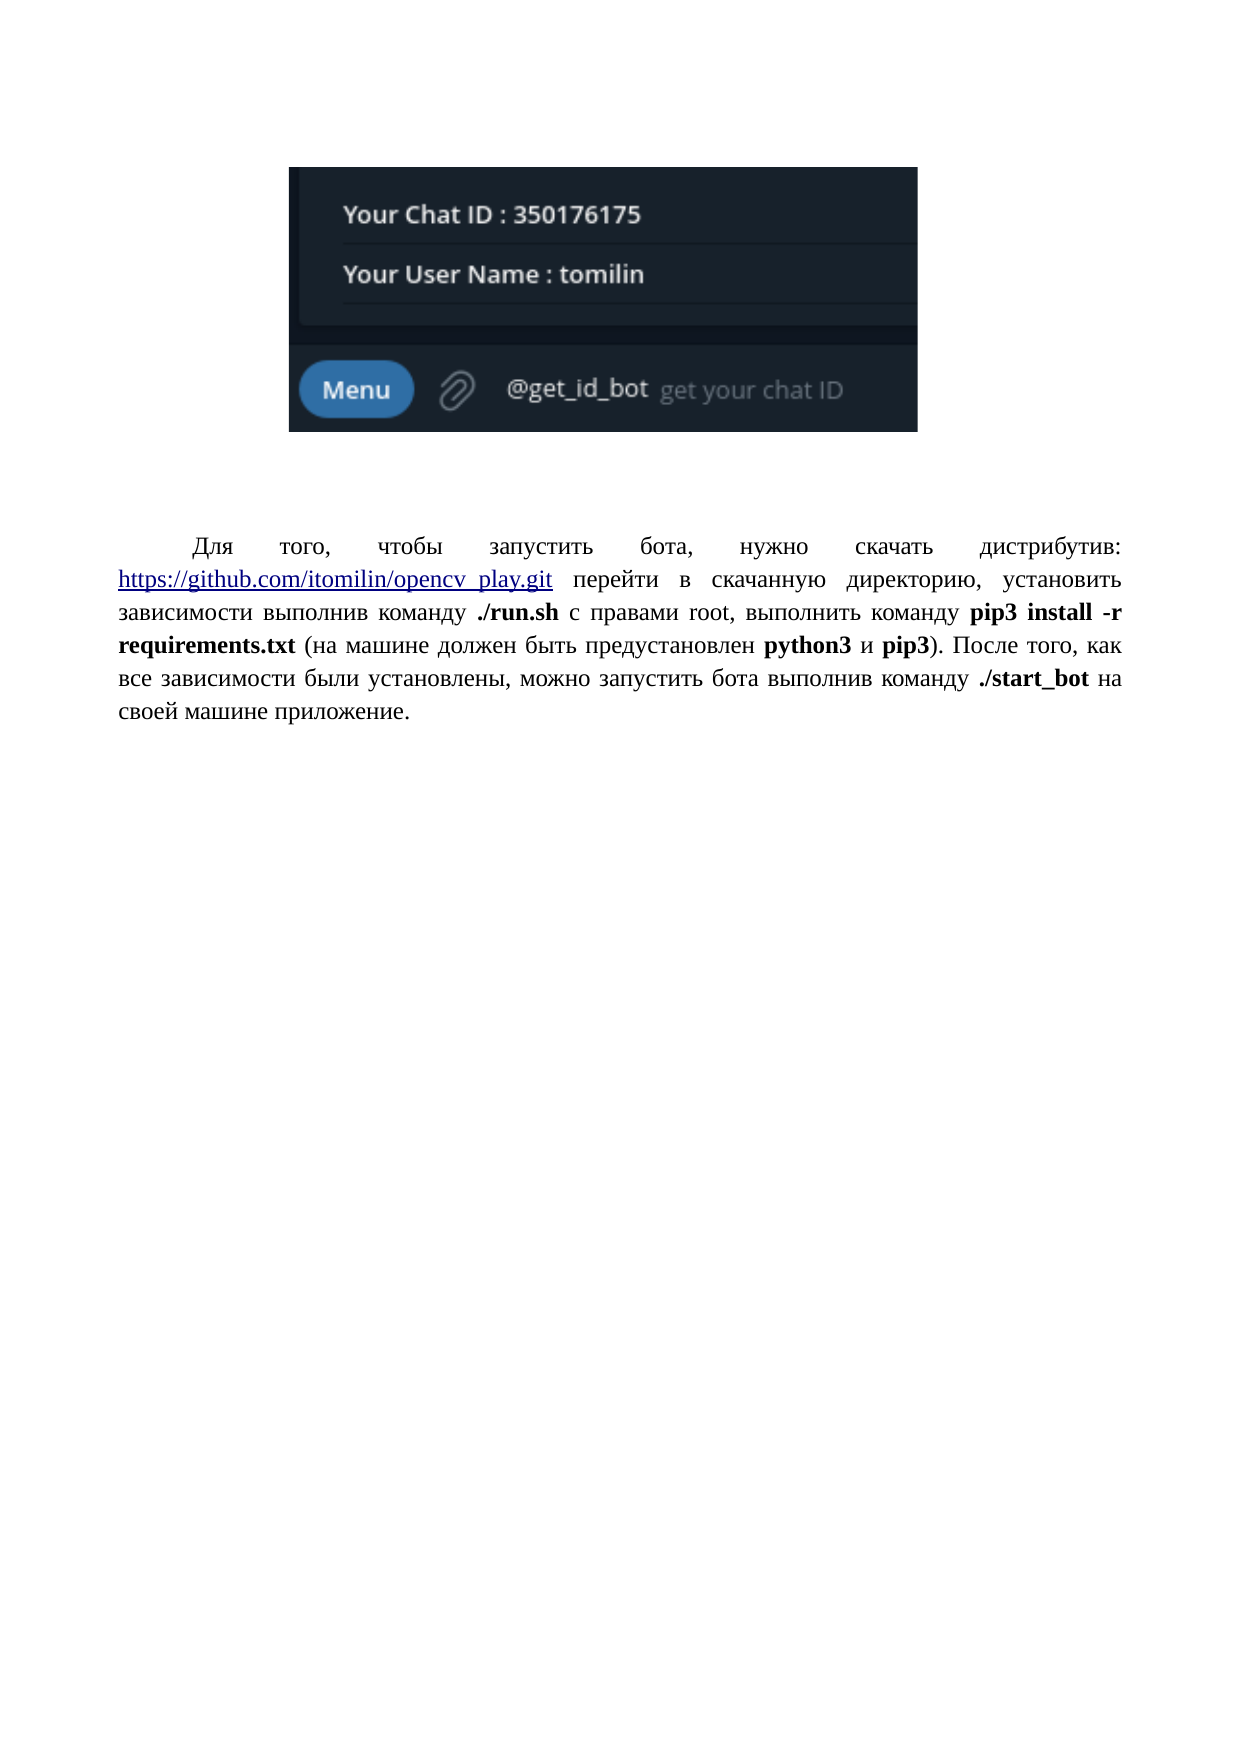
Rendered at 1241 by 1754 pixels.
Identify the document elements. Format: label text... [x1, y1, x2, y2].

picture [288, 167, 918, 432]
text Для того, чтобы запустить бота, нужно скачать дистрибутив: https://github.com/itomilin/opencv_play.git перейти в скачанную директорию, установить зависимости выполнив команду ./run.sh с правами root, выполнить команду pip3 install -r requirements.txt (на машине должен быть предустановлен python3 и pip3). После того, как все зависимости были установлены, можно запустить бота выполнив команду ./start_bot на своей машине приложение. [118, 531, 1122, 725]
